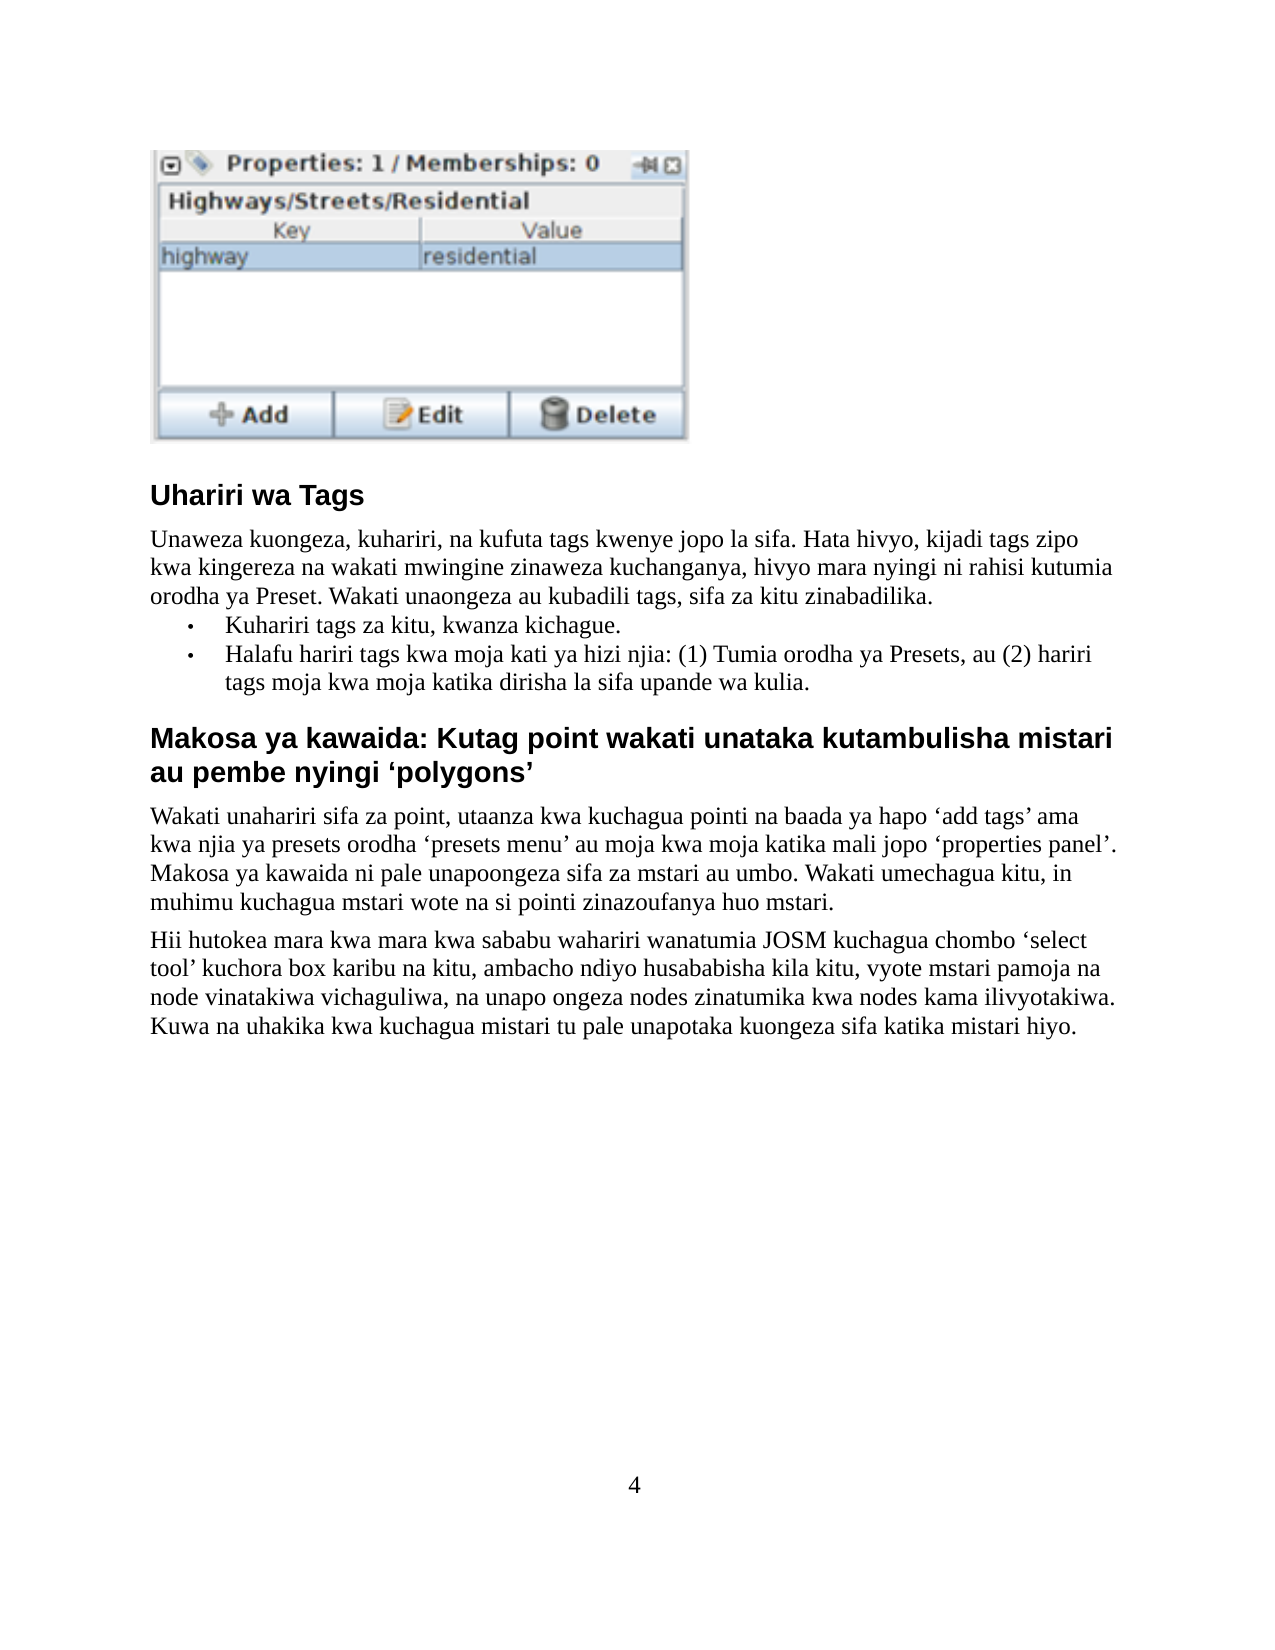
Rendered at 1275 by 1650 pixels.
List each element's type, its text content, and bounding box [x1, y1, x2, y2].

text Wakati unahariri sifa za point, utaanza kwa kuchagua pointi na baada ya hapo ‘add tags’ ama kwa njia ya presets orodha ‘presets menu’ au moja kwa moja katika mali jopo ‘properties panel’. Makosa ya kawaida ni pale unapoongeza sifa za mstari au umbo. Wakati umechagua kitu, in muhimu kuchagua mstari wote na si pointi zinazoufanya huo mstari. [150, 801, 1125, 916]
list Kuhariri tags za kitu, kwanza kichague. [187, 610, 1125, 639]
subtitle Makosa ya kawaida: Kutag point wakati unataka kutambulisha mistari au pembe nyingi ‘polygons’ [150, 721, 1125, 788]
picture [150, 150, 692, 444]
text [692, 150, 1125, 444]
subtitle Uhariri wa Tags [150, 478, 1125, 511]
text Unaweza kuongeza, kuhariri, na kufuta tags kwenye jopo la sifa. Hata hivyo, kijadi tags zipo kwa kingereza na wakati mwingine zinaweza kuchanganya, hivyo mara nyingi ni rahisi kutumia orodha ya Preset. Wakati unaongeza au kubadili tags, sifa za kitu zinabadilika. [150, 524, 1125, 610]
text Hii hutokea mara kwa mara kwa sababu wahariri wanatumia JOSM kuchagua chombo ‘select tool’ kuchora box karibu na kitu, ambacho ndiyo husababisha kila kitu, vyote mstari pamoja na node vinatakiwa vichaguliwa, na unapo ongeza nodes zinatumika kwa nodes kama ilivyotakiwa. Kuwa na uhakika kwa kuchagua mistari tu pale unapotaka kuongeza sifa katika mistari hiyo. [150, 925, 1125, 1040]
list Halafu hariri tags kwa moja kati ya hizi njia: (1) Tumia orodha ya Presets, au (2) hariri tags moja kwa moja katika dirisha la sifa upande wa kulia. [187, 639, 1125, 696]
